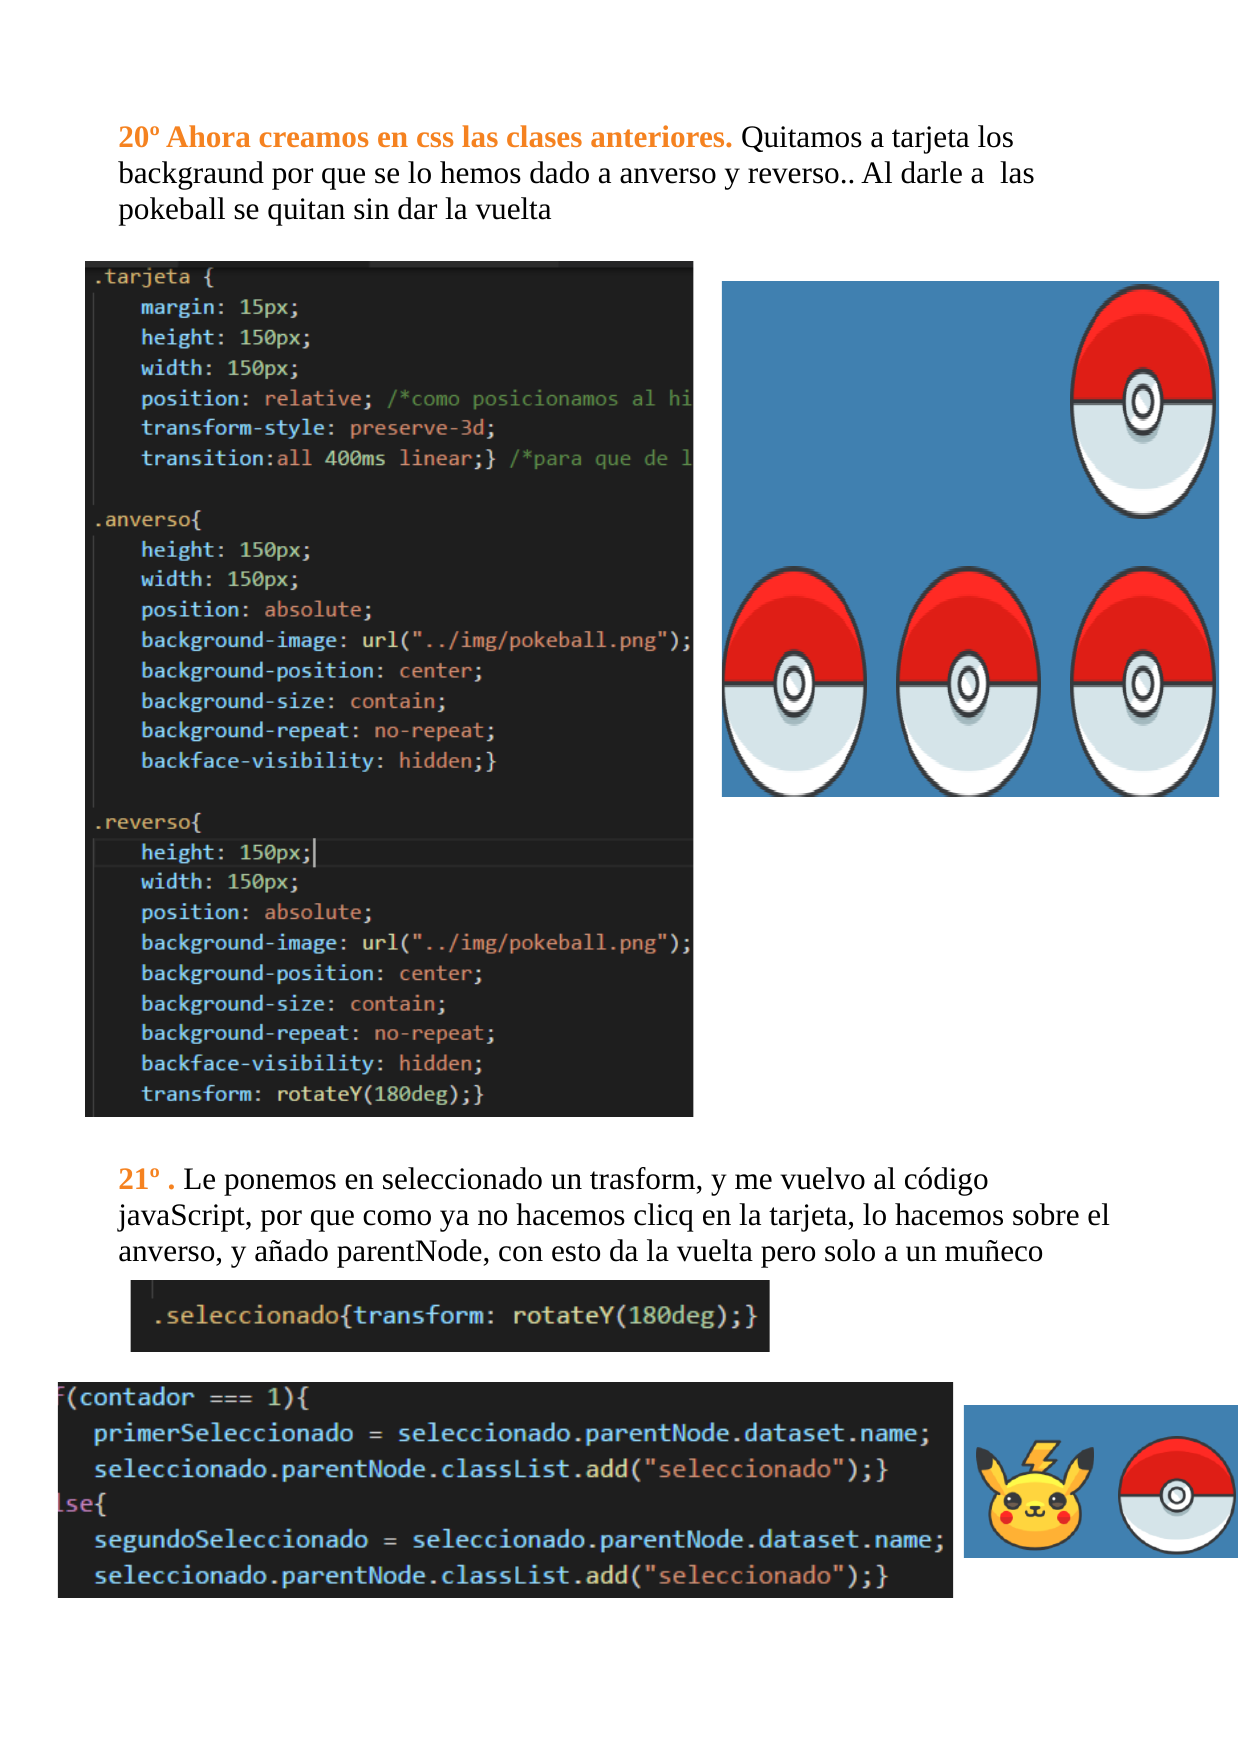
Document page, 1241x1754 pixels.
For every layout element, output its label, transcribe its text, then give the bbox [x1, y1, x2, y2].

text 21º . Le ponemos en seleccionado un trasform, y me vuelvo al código javaScript, por que como ya no hacemos clicq en la tarjeta, lo hacemos sobre el anverso, y añado parentNode, con esto da la vuelta pero solo a un muñeco [118, 1160, 1122, 1268]
picture [57, 1382, 954, 1598]
picture [130, 1280, 770, 1352]
picture [721, 281, 1220, 797]
picture [85, 261, 694, 1117]
picture [963, 1405, 1238, 1558]
text 20º Ahora creamos en css las clases anteriores. Quitamos a tarjeta los backgraund por que se lo hemos dado a anverso y reverso.. Al darle a las pokeball se quitan sin dar la vuelta [118, 118, 1122, 226]
